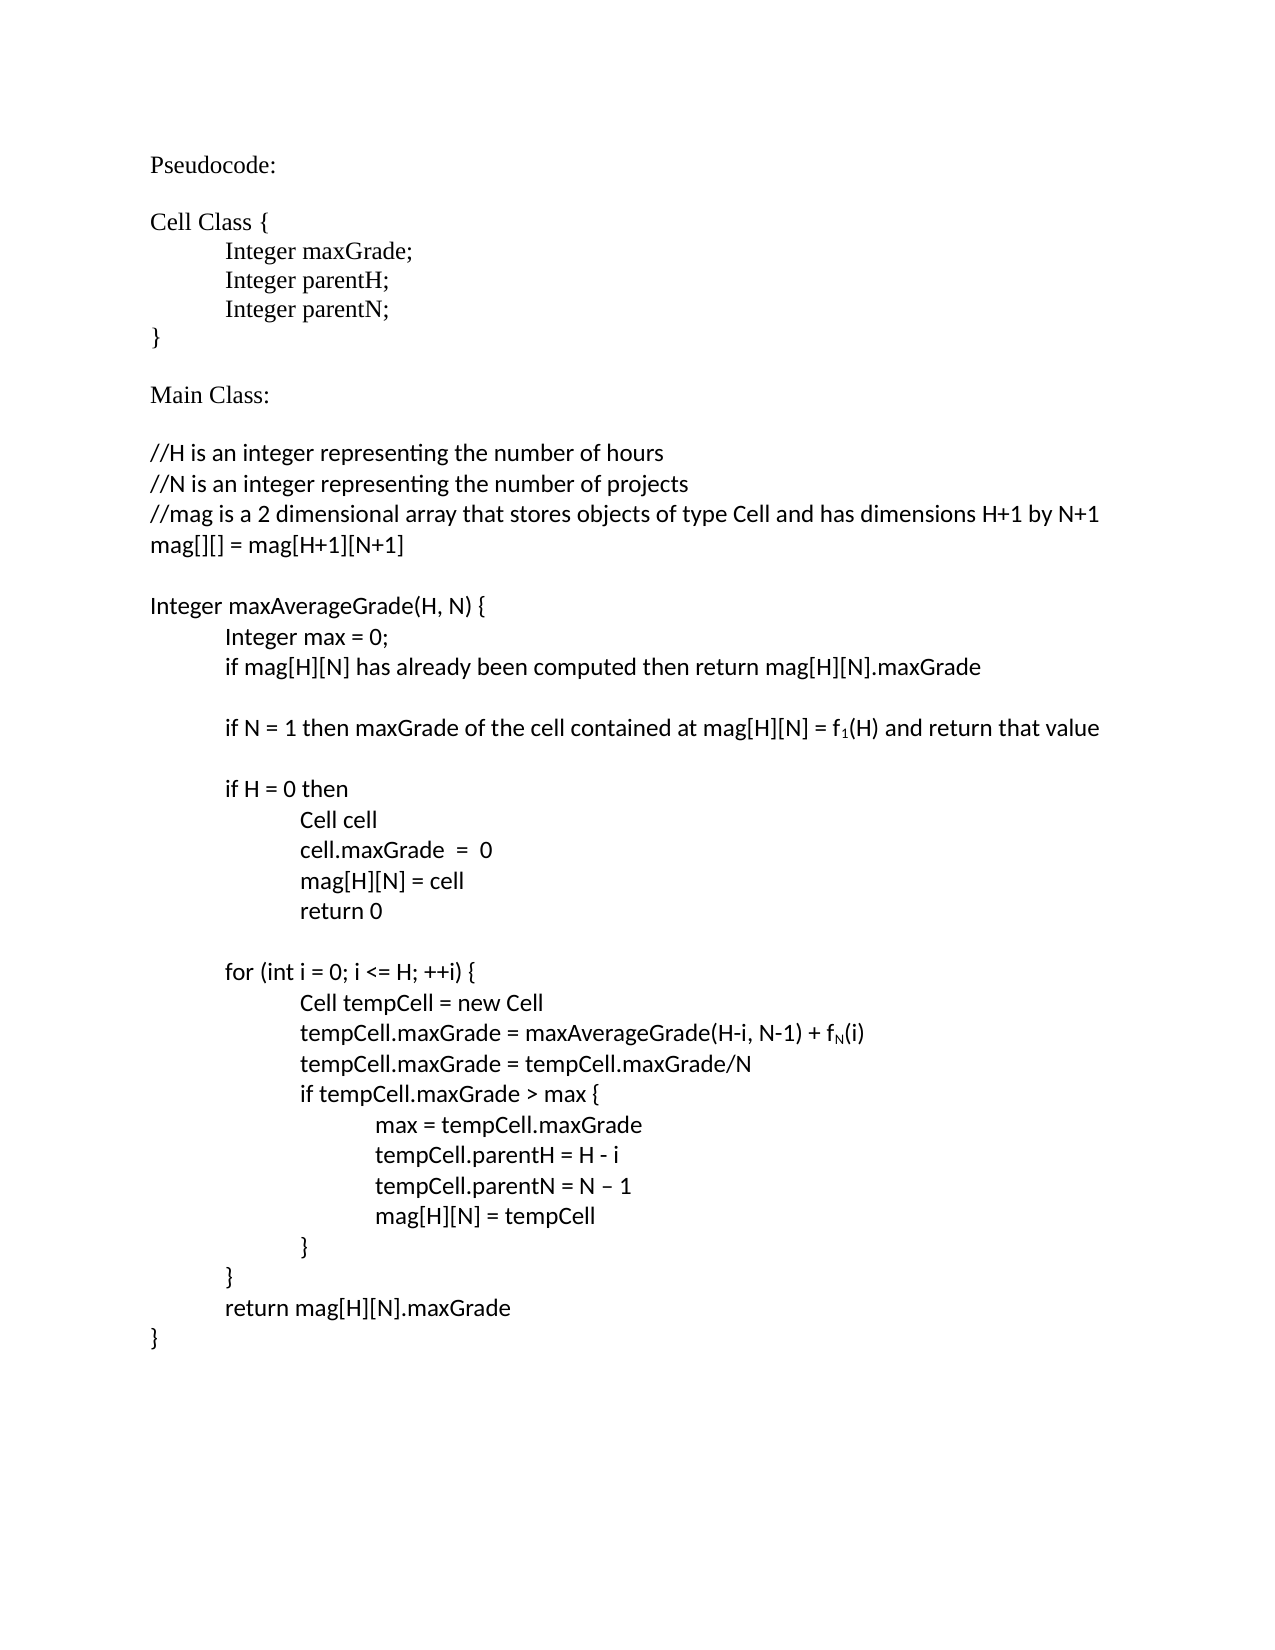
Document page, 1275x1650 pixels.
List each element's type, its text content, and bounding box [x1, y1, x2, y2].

text } [225, 1231, 1125, 1262]
text Integer maxGrade; [150, 236, 1125, 265]
text if tempCell.maxGrade > max { [150, 1078, 1125, 1109]
text } [150, 322, 1125, 351]
text Pseudocode: [150, 150, 1125, 179]
text for (int i = 0; i <= H; ++i) { [150, 956, 1125, 987]
text cell.maxGrade = 0 [225, 834, 1125, 865]
text Main Class: [150, 380, 1125, 409]
text Integer max = 0; [150, 621, 1125, 651]
text if mag[H][N] has already been computed then return mag[H][N].maxGrade [150, 651, 1125, 682]
text Cell cell [225, 804, 1125, 834]
text mag[H][N] = cell [225, 865, 1125, 895]
text //H is an integer representing the number of hours [150, 437, 1125, 468]
text if N = 1 then maxGrade of the cell contained at mag[H][N] = f1(H) and return that value [150, 712, 1125, 743]
text Integer parentH; [150, 265, 1125, 294]
text tempCell.maxGrade = tempCell.maxGrade/N [150, 1048, 1125, 1078]
text if H = 0 then [150, 773, 1125, 804]
text } [150, 1262, 1125, 1292]
text //N is an integer representing the number of projects [150, 468, 1125, 498]
text //mag is a 2 dimensional array that stores objects of type Cell and has dimensions H+1 by N+1 [150, 498, 1125, 529]
text return mag[H][N].maxGrade [150, 1292, 1125, 1323]
text Integer parentN; [150, 294, 1125, 322]
text return 0 [225, 895, 1125, 926]
text Cell Class { [150, 207, 1125, 236]
text tempCell.maxGrade = maxAverageGrade(H-i, N-1) + fN(i) [150, 1017, 1125, 1048]
text mag[H][N] = tempCell [150, 1201, 1125, 1231]
text } [150, 1323, 1125, 1353]
text Integer maxAverageGrade(H, N) { [150, 590, 1125, 621]
text mag[][] = mag[H+1][N+1] [150, 529, 1125, 559]
text max = tempCell.maxGrade [150, 1109, 1125, 1139]
text Cell tempCell = new Cell [150, 987, 1125, 1017]
text tempCell.parentN = N – 1 [150, 1170, 1125, 1201]
text tempCell.parentH = H - i [150, 1139, 1125, 1170]
